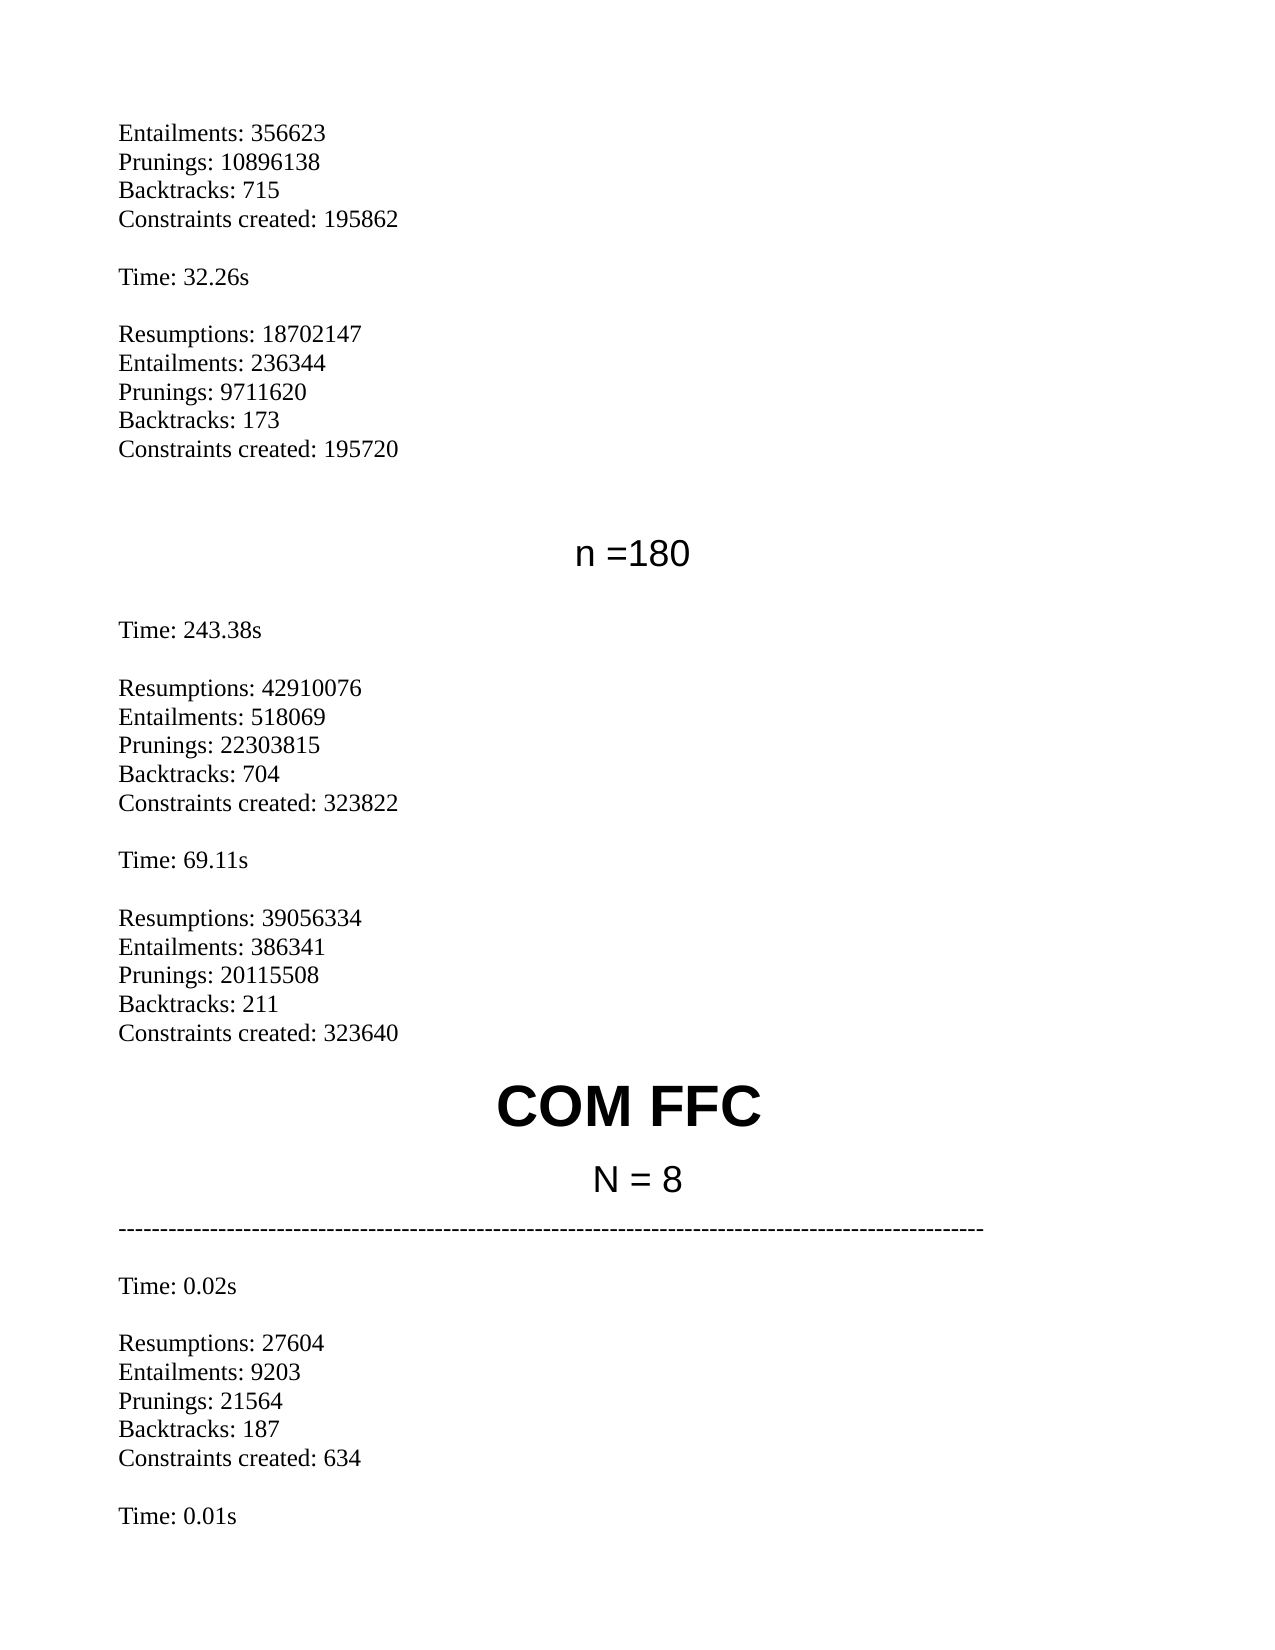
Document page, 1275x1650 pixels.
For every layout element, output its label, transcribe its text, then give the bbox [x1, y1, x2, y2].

text Time: 243.38s [118, 616, 1157, 644]
text Entailments: 9203 [118, 1357, 1157, 1386]
text Prunings: 20115508 [118, 961, 1157, 989]
text Constraints created: 323822 [118, 788, 1157, 817]
text Constraints created: 195862 [118, 204, 1157, 233]
text Time: 69.11s [118, 846, 1157, 874]
text Resumptions: 39056334 [118, 903, 1157, 932]
text Backtracks: 173 [118, 406, 1157, 434]
text -------------------------------------------------------------------------------------------------------- [118, 1213, 1157, 1242]
text Backtracks: 715 [118, 176, 1157, 204]
text Resumptions: 42910076 [118, 673, 1157, 702]
text Prunings: 10896138 [118, 147, 1157, 176]
text Prunings: 21564 [118, 1386, 1157, 1414]
text Time: 0.01s [118, 1501, 1157, 1529]
text Resumptions: 27604 [118, 1328, 1157, 1357]
text Backtracks: 211 [118, 989, 1157, 1018]
text Entailments: 236344 [118, 348, 1157, 377]
text Constraints created: 634 [118, 1443, 1157, 1472]
subtitle N = 8 [118, 1158, 1157, 1201]
text Entailments: 356623 [118, 118, 1157, 147]
text Time: 0.02s [118, 1271, 1157, 1299]
text Backtracks: 704 [118, 759, 1157, 788]
text Constraints created: 195720 [118, 434, 1157, 463]
text Constraints created: 323640 [118, 1018, 1157, 1047]
text Entailments: 386341 [118, 932, 1157, 961]
title COM FFC [118, 1072, 1157, 1139]
text Time: 32.26s [118, 262, 1157, 291]
text Entailments: 518069 [118, 702, 1157, 731]
subtitle n =180 [118, 531, 1157, 574]
text Prunings: 22303815 [118, 731, 1157, 759]
text Backtracks: 187 [118, 1414, 1157, 1443]
text Prunings: 9711620 [118, 377, 1157, 406]
text Resumptions: 18702147 [118, 319, 1157, 348]
